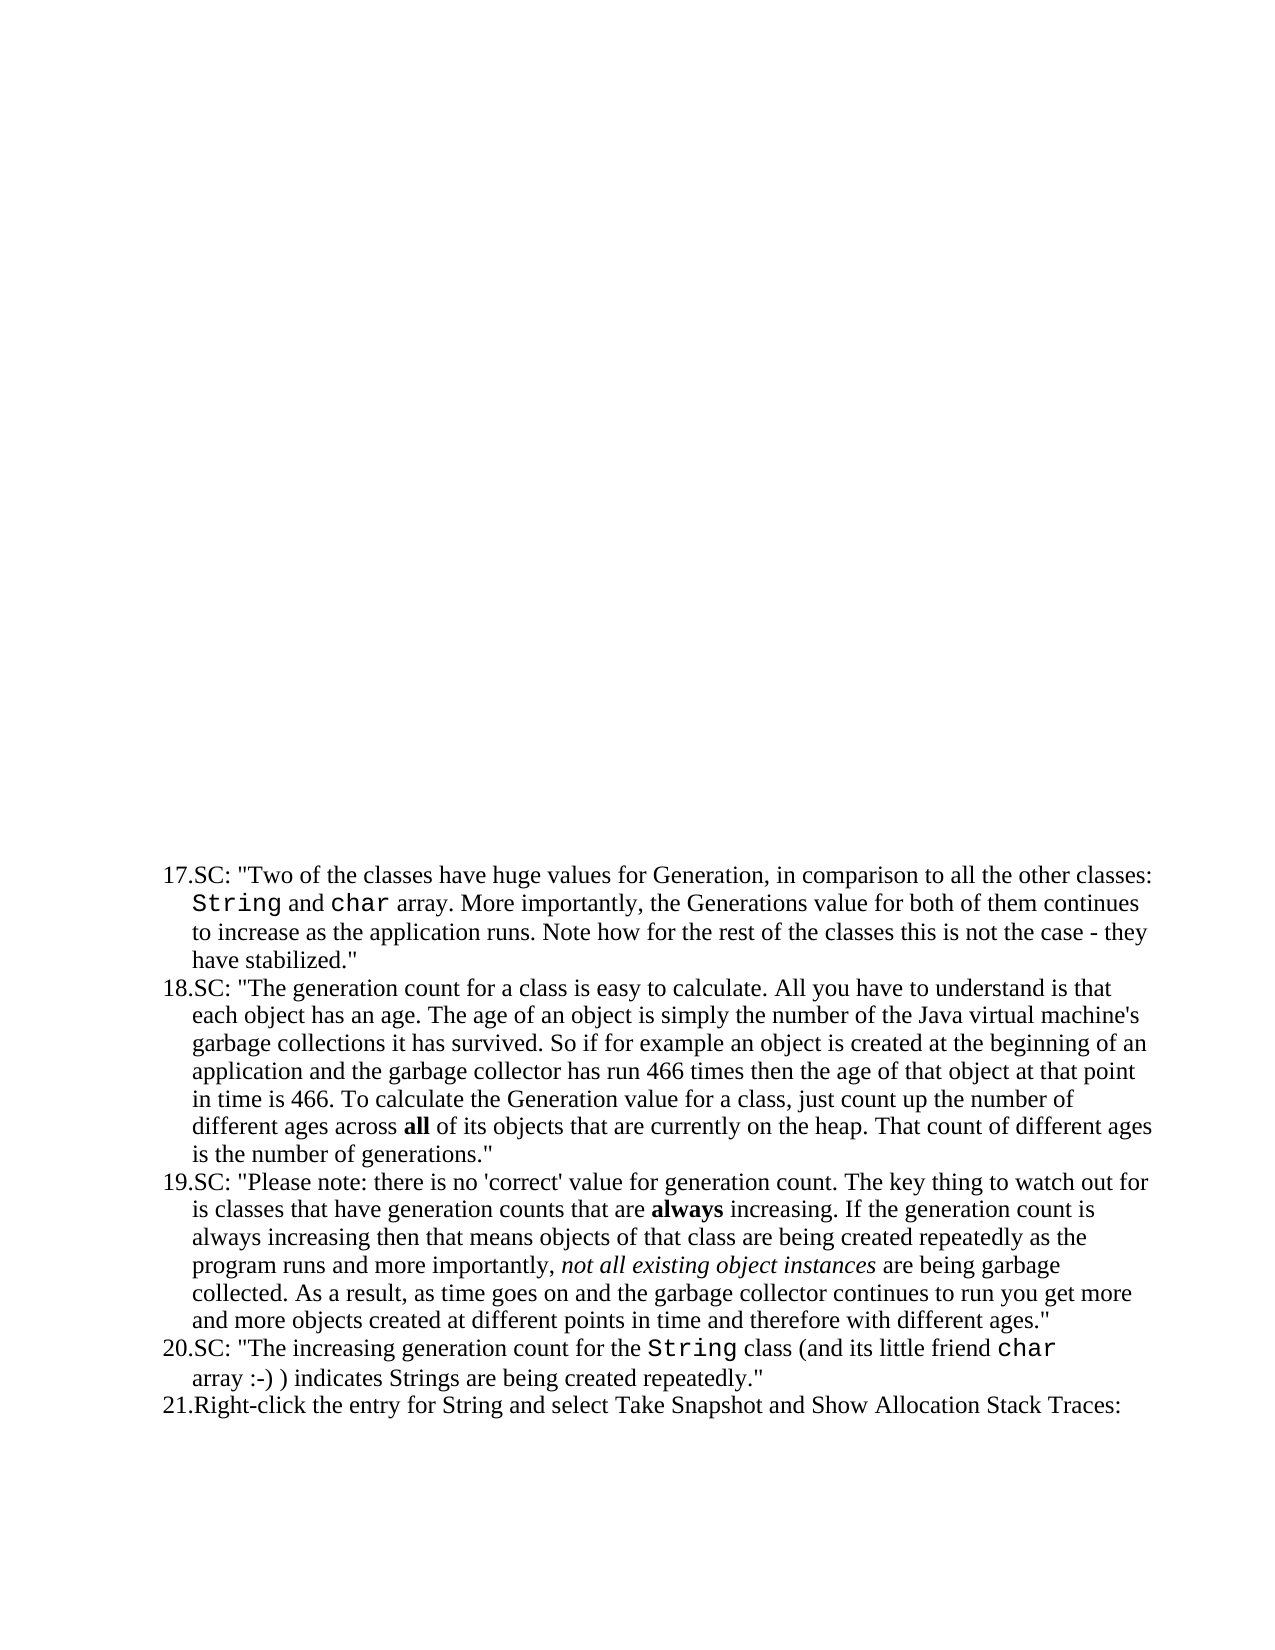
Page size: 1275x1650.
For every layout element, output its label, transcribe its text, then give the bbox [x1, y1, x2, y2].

list Right-click the entry for String and select Take Snapshot and Show Allocation Stack Traces: [162, 1392, 1157, 1419]
list SC: "Please note: there is no 'correct' value for generation count. The key thing to watch out for is classes that have generation counts that are always increasing. If the generation count is always increasing then that means objects of that class are being created repeatedly as the program runs and more importantly, not all existing object instances are being garbage collected. As a result, as time goes on and the garbage collector continues to run you get more and more objects created at different points in time and therefore with different ages." [162, 1168, 1157, 1334]
list [162, 118, 1157, 861]
list SC: "The generation count for a class is easy to calculate. All you have to understand is that each object has an age. The age of an object is simply the number of the Java virtual machine's garbage collections it has survived. So if for example an object is created at the beginning of an application and the garbage collector has run 466 times then the age of that object at that point in time is 466. To calculate the Generation value for a class, just count up the number of different ages across all of its objects that are currently on the heap. That count of different ages is the number of generations." [162, 974, 1157, 1168]
list SC: "The increasing generation count for the String class (and its little friend char array :-) ) indicates Strings are being created repeatedly." [162, 1334, 1157, 1392]
list SC: "Two of the classes have huge values for Generation, in comparison to all the other classes: String and char array. More importantly, the Generations value for both of them continues to increase as the application runs. Note how for the rest of the classes this is not the case - they have stabilized." [162, 861, 1157, 974]
